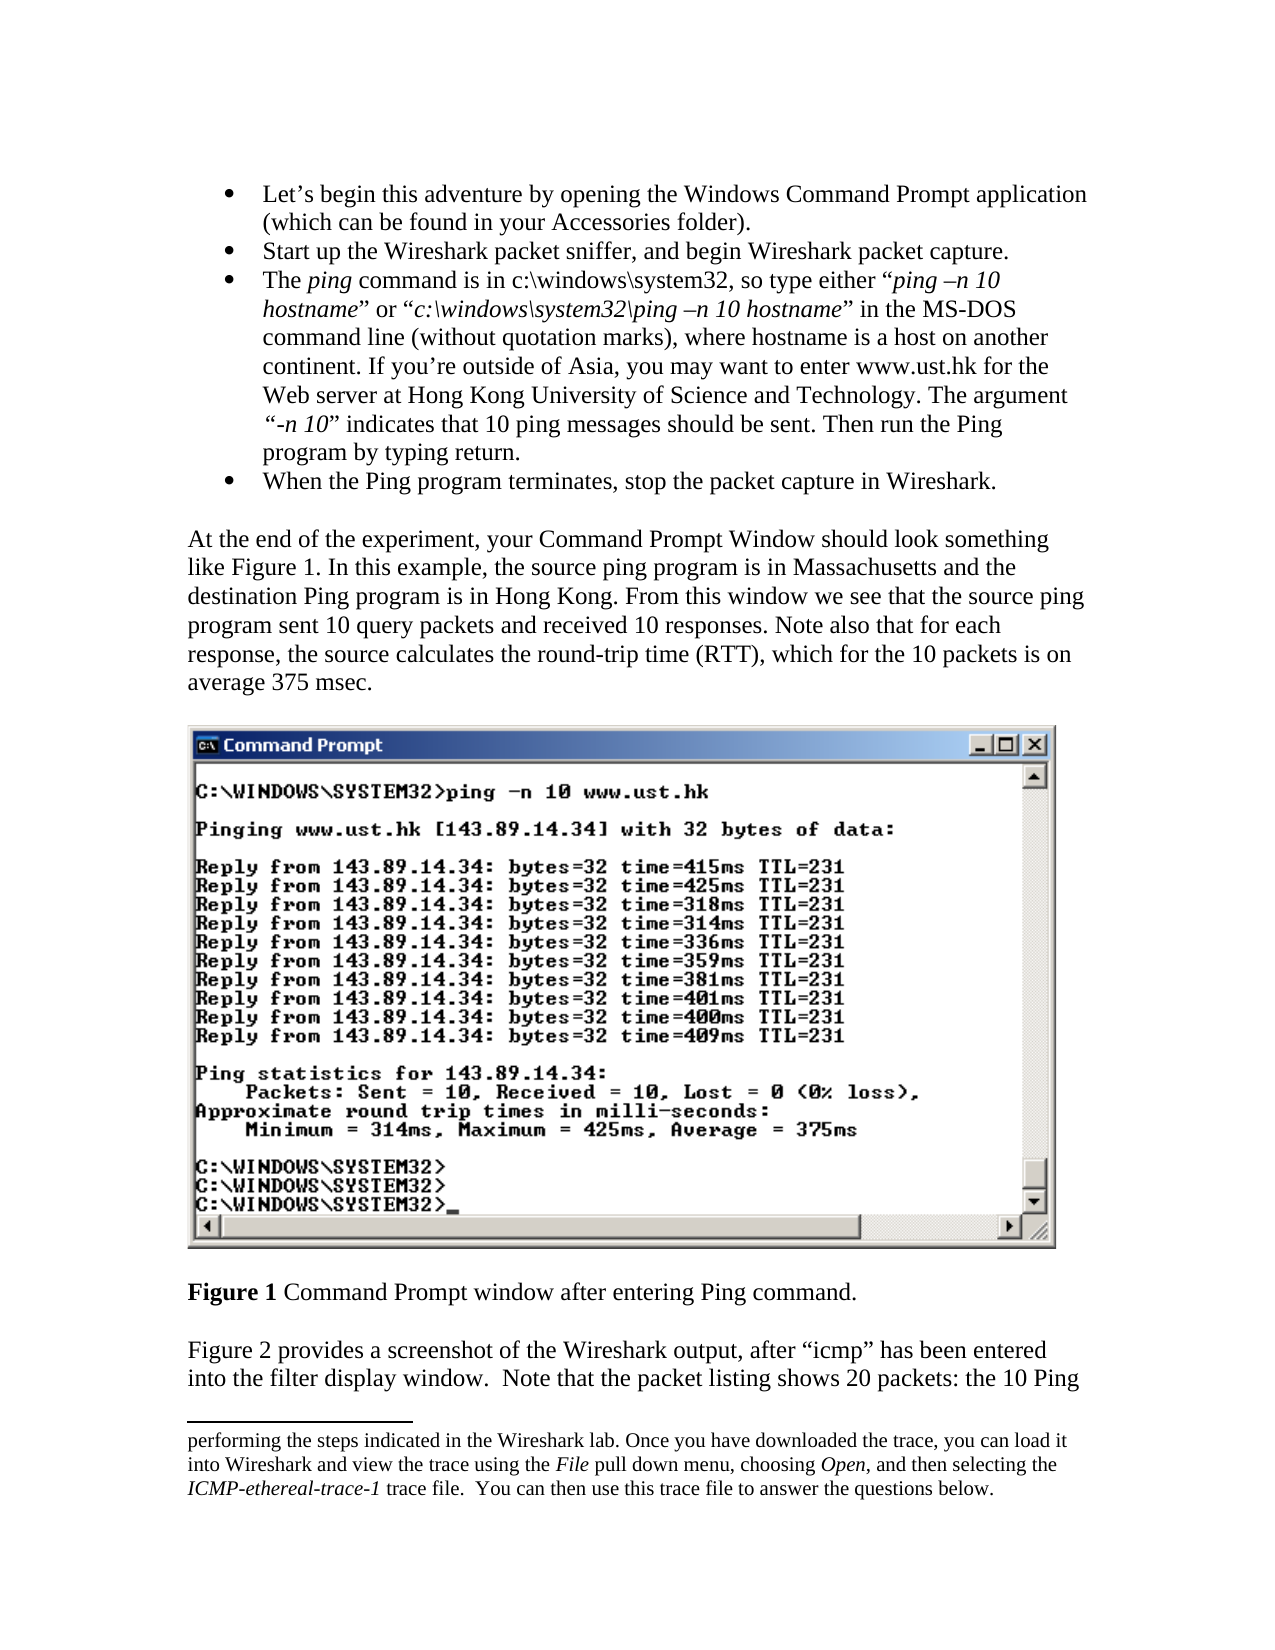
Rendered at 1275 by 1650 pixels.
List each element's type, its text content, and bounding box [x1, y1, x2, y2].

text Figure 2 provides a screenshot of the Wireshark output, after “icmp” has been entered into the filter display window. Note that the packet listing shows 20 packets: the 10 Ping [187, 1335, 1087, 1392]
list The ping command is in c:\windows\system32, so type either “ping –n 10 hostname” or “c:\windows\system32\ping –n 10 hostname” in the MS-DOS command line (without quotation marks), where hostname is a host on another continent. If you’re outside of Asia, you may want to enter www.ust.hk for the Web server at Hong Kong University of Science and Technology. The argument “-n 10” indicates that 10 ping messages should be sent. Then run the Ping program by typing return. [225, 265, 1087, 466]
text performing the steps indicated in the Wireshark lab. Once you have downloaded the trace, you can load it into Wireshark and view the trace using the File pull down menu, choosing Open, and then selecting the ICMP-ethereal-trace-1 trace file. You can then use this trace file to answer the questions below. [187, 1428, 1087, 1500]
text At the end of the experiment, your Command Prompt Window should look something like Figure 1. In this example, the source ping program is in Massachusetts and the destination Ping program is in Hong Kong. From this window we see that the source ping program sent 10 query packets and received 10 responses. Note also that for each response, the source calculates the round-trip time (RTT), which for the 10 packets is on average 375 msec. [187, 524, 1087, 696]
list Start up the Wireshark packet sniffer, and begin Wireshark packet capture. [225, 236, 1087, 265]
text Figure 1 Command Prompt window after entering Ping command. [187, 1277, 1087, 1306]
list When the Ping program terminates, stop the packet capture in Wireshark. [225, 466, 1087, 495]
picture [187, 725, 1057, 1249]
list Let’s begin this adventure by opening the Windows Command Prompt application (which can be found in your Accessories folder). [225, 179, 1087, 236]
